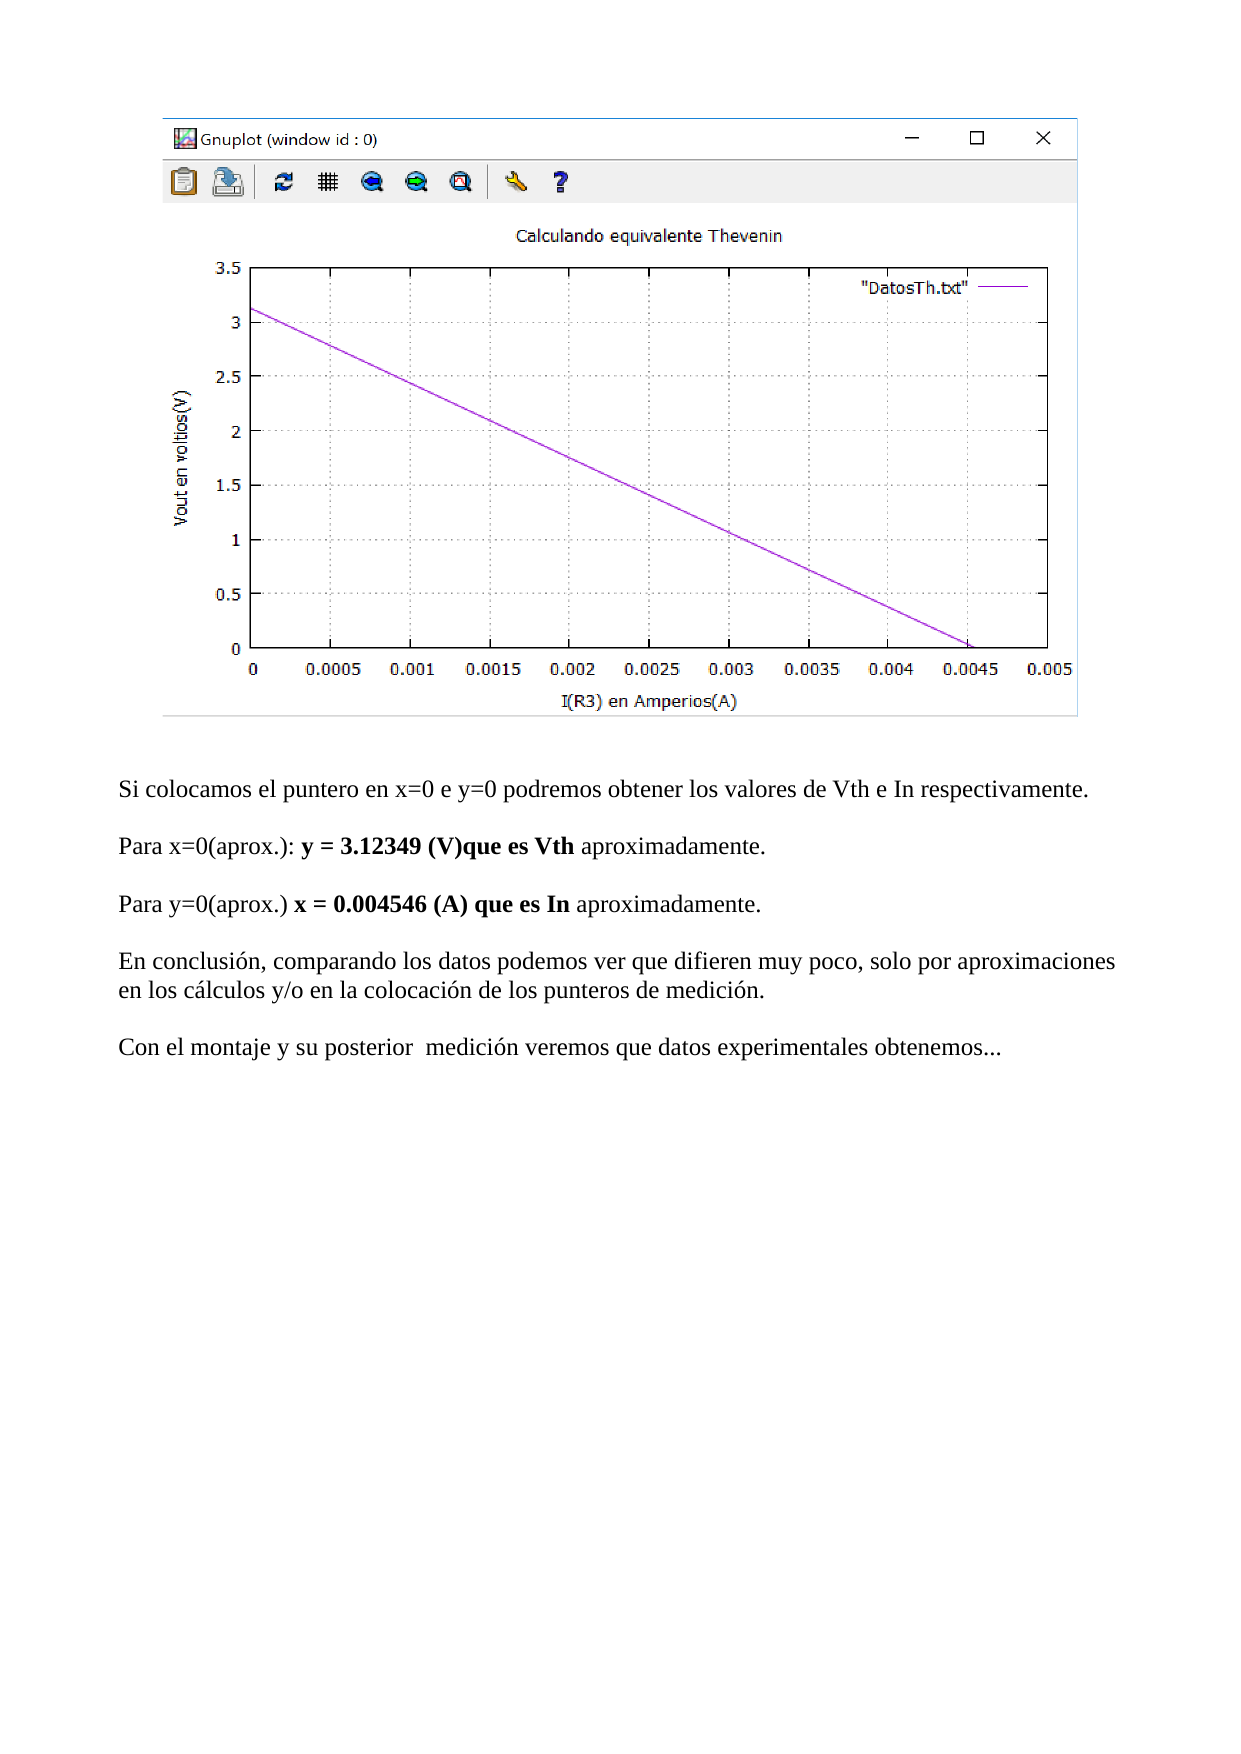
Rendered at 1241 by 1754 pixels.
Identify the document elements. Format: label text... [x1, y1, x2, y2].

text Para x=0(aprox.): y = 3.12349 (V)que es Vth aproximadamente. [118, 831, 1122, 860]
text Para y=0(aprox.) x = 0.004546 (A) que es In aproximadamente. [118, 889, 1122, 917]
picture [162, 118, 1078, 717]
text Con el montaje y su posterior medición veremos que datos experimentales obtenemos... [118, 1032, 1122, 1061]
text En conclusión, comparando los datos podemos ver que difieren muy poco, solo por aproximaciones en los cálculos y/o en la colocación de los punteros de medición. [118, 946, 1122, 1004]
text Si colocamos el puntero en x=0 e y=0 podremos obtener los valores de Vth e In respectivamente. [118, 774, 1122, 802]
